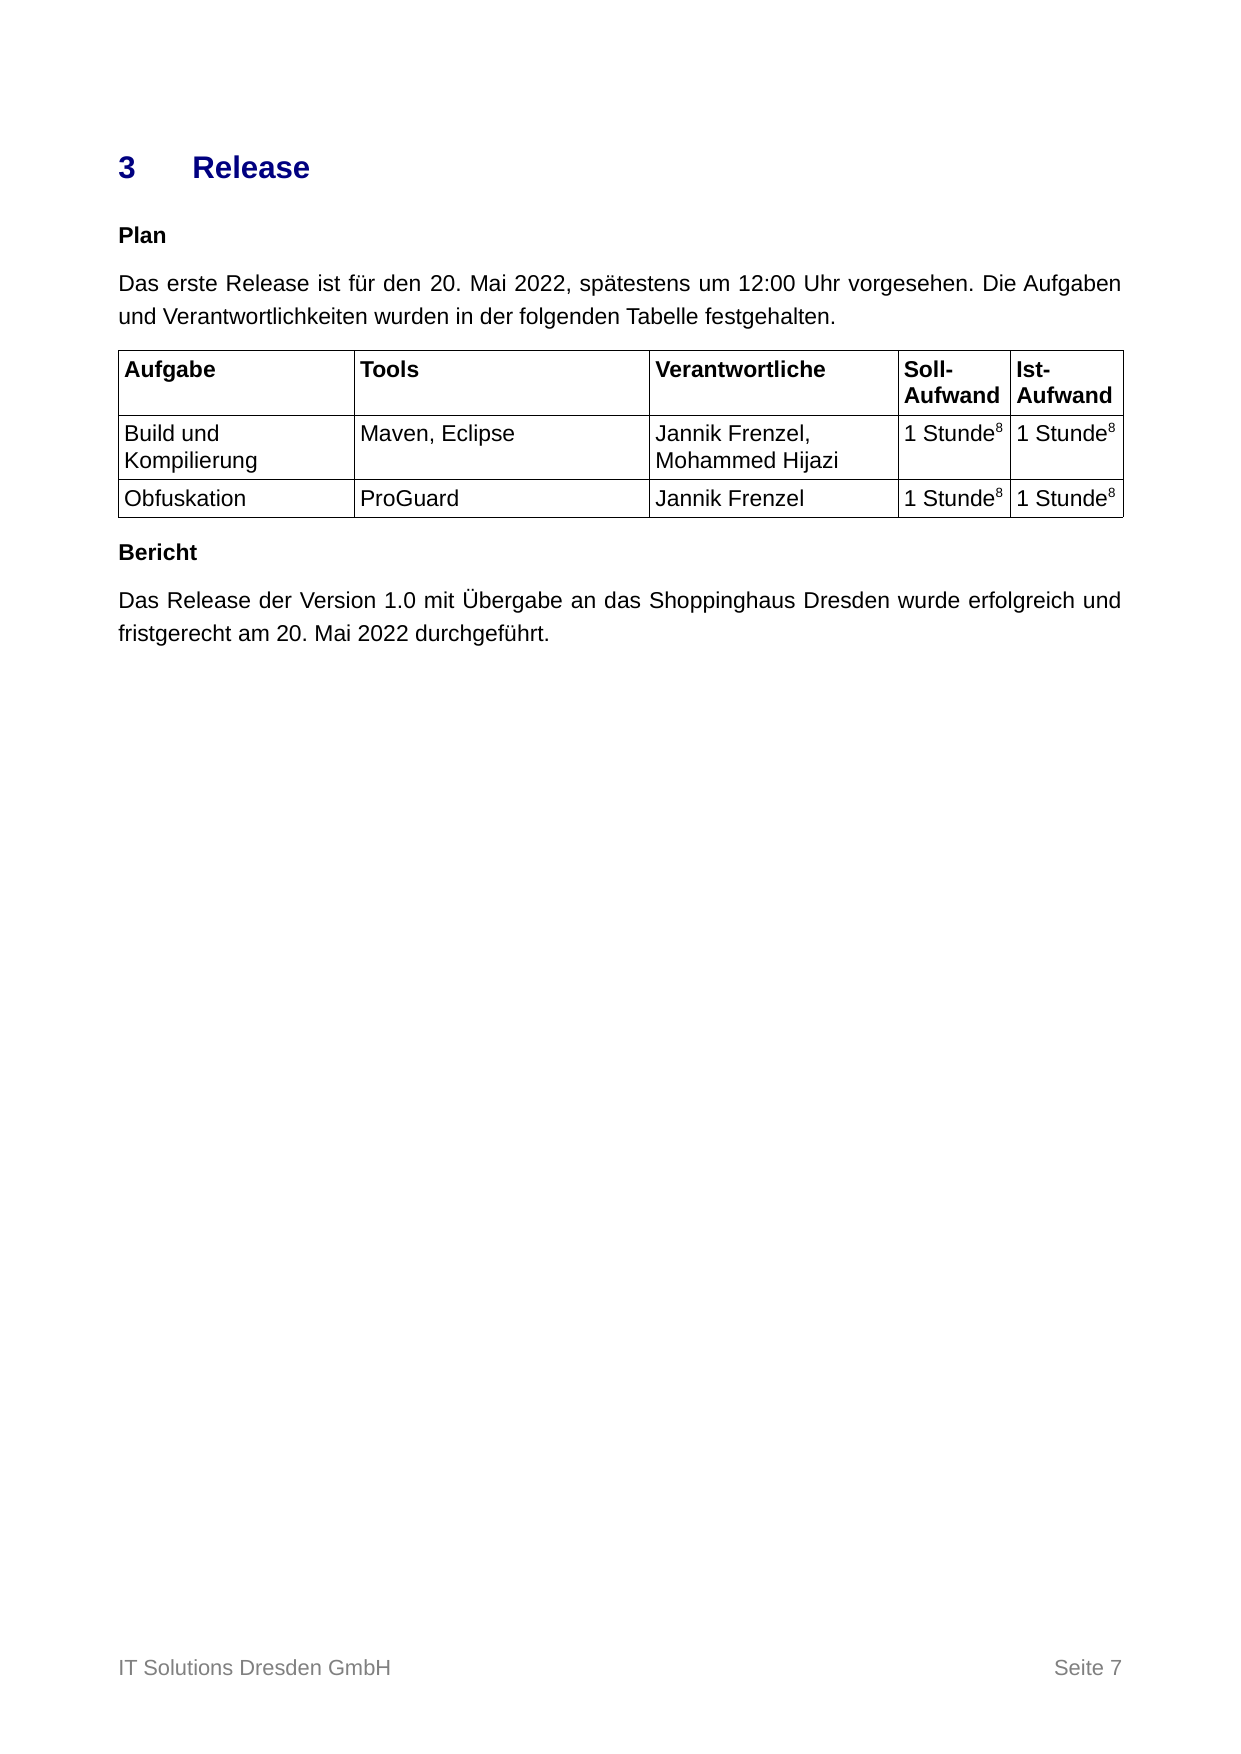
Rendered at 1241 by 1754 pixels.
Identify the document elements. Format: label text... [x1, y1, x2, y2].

table_cell Maven, Eclipse [355, 416, 649, 479]
table_cell Jannik Frenzel [650, 480, 898, 517]
table_cell 1 Stunde8 [1011, 416, 1123, 479]
table_cell Jannik Frenzel, Mohammed Hijazi [650, 416, 898, 479]
table_header Ist-Aufwand [1011, 351, 1123, 414]
table_header Verantwortliche [650, 351, 898, 414]
table_header Aufgabe [119, 351, 354, 414]
table_cell Obfuskation [119, 480, 354, 517]
text Das erste Release ist für den 20. Mai 2022, spätestens um 12:00 Uhr vorgesehen. Die Aufgaben und Verantwortlichkeiten wurden in der folgenden Tabelle festgehalten. [118, 270, 1122, 329]
subtitle Plan [118, 222, 1122, 248]
table_cell 1 Stunde8 [1011, 480, 1123, 517]
table_cell Build und Kompilierung [119, 416, 354, 479]
table_cell 1 Stunde8 [899, 480, 1010, 517]
table_cell ProGuard [355, 480, 649, 517]
table_header Tools [355, 351, 649, 414]
table_cell 1 Stunde8 [899, 416, 1010, 479]
table_header Soll-Aufwand [899, 351, 1010, 414]
subtitle Bericht [118, 539, 1122, 566]
text Das Release der Version 1.0 mit Übergabe an das Shoppinghaus Dresden wurde erfolgreich und fristgerecht am 20. Mai 2022 durchgeführt. [118, 587, 1122, 646]
subtitle Release [118, 149, 1122, 185]
